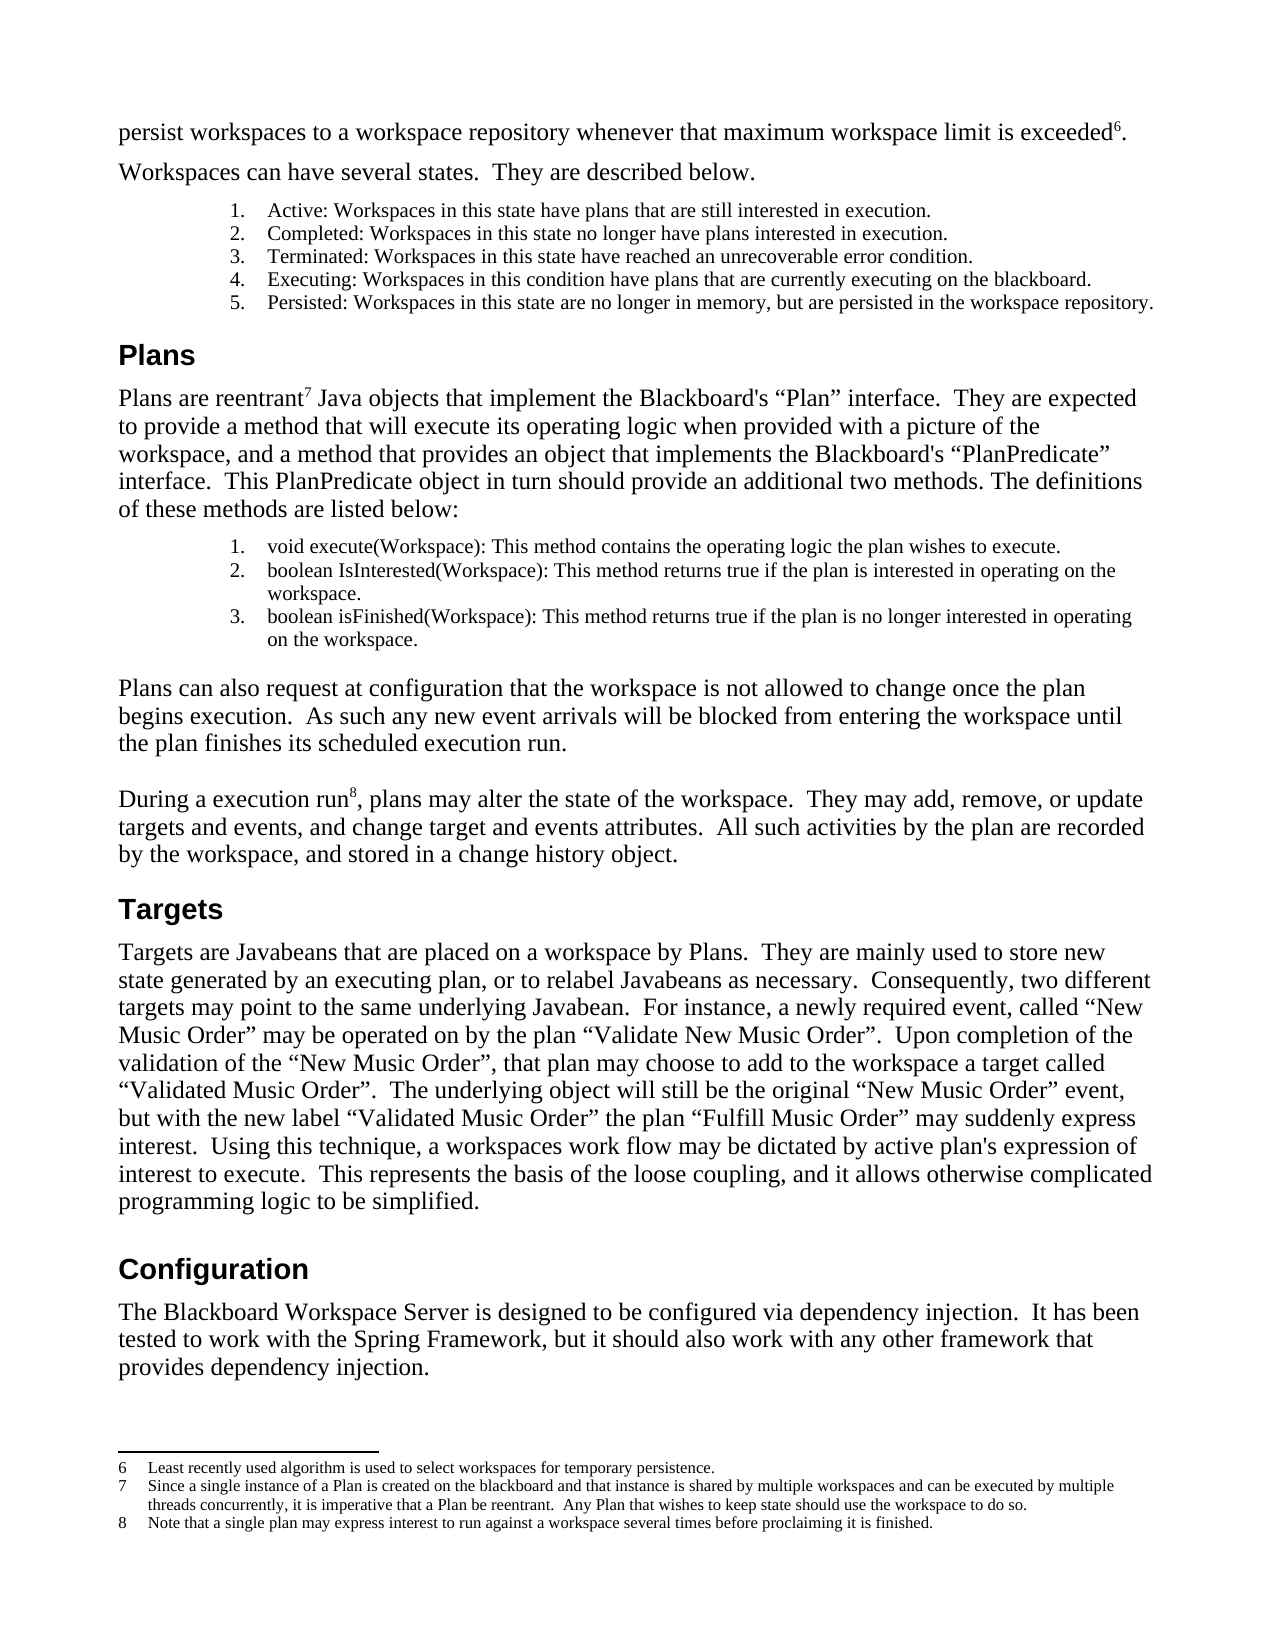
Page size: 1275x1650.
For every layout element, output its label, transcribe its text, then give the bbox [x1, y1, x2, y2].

subtitle Configuration [118, 1253, 1157, 1285]
subtitle Plans [118, 339, 1157, 372]
text Note that a single plan may express interest to run against a workspace several times before proclaiming it is finished. [118, 1513, 1157, 1532]
list void execute(Workspace): This method contains the operating logic the plan wishes to execute. [229, 535, 1157, 558]
text Workspaces can have several states. They are described below. [118, 158, 1157, 186]
text The Blackboard Workspace Server is designed to be configured via dependency injection. It has been tested to work with the Spring Framework, but it should also work with any other framework that provides dependency injection. [118, 1298, 1157, 1381]
list Executing: Workspaces in this condition have plans that are currently executing on the blackboard. [229, 268, 1157, 291]
list Completed: Workspaces in this state no longer have plans interested in execution. [229, 222, 1157, 245]
list Terminated: Workspaces in this state have reached an unrecoverable error condition. [229, 245, 1157, 268]
text Targets are Javabeans that are placed on a workspace by Plans. They are mainly used to store new state generated by an executing plan, or to relabel Javabeans as necessary. Consequently, two different targets may point to the same underlying Javabean. For instance, a newly required event, called “New Music Order” may be operated on by the plan “Validate New Music Order”. Upon completion of the validation of the “New Music Order”, that plan may choose to add to the workspace a target called “Validated Music Order”. The underlying object will still be the original “New Music Order” event, but with the new label “Validated Music Order” the plan “Fulfill Music Order” may suddenly express interest. Using this technique, a workspaces work flow may be dictated by active plan's expression of interest to execute. This represents the basis of the loose coupling, and it allows otherwise complicated programming logic to be simplified. [118, 938, 1157, 1215]
text During a execution run, plans may alter the state of the workspace. They may add, remove, or update targets and events, and change target and events attributes. All such activities by the plan are recorded by the workspace, and stored in a change history object. [118, 785, 1157, 868]
text Least recently used algorithm is used to select workspaces for temporary persistence. [118, 1458, 1157, 1477]
list boolean isFinished(Workspace): This method returns true if the plan is no longer interested in operating on the workspace. [229, 605, 1157, 651]
text Plans can also request at configuration that the workspace is not allowed to change once the plan begins execution. As such any new event arrivals will be blocked from entering the workspace until the plan finishes its scheduled execution run. [118, 674, 1157, 757]
text Plans are reentrant Java objects that implement the Blackboard's “Plan” interface. They are expected to provide a method that will execute its operating logic when provided with a picture of the workspace, and a method that provides an object that implements the Blackboard's “PlanPredicate” interface. This PlanPredicate object in turn should provide an additional two methods. The definitions of these methods are listed below: [118, 384, 1157, 523]
list boolean IsInterested(Workspace): This method returns true if the plan is interested in operating on the workspace. [229, 558, 1157, 605]
text Since a single instance of a Plan is created on the blackboard and that instance is shared by multiple workspaces and can be executed by multiple threads concurrently, it is imperative that a Plan be reentrant. Any Plan that wishes to keep state should use the workspace to do so. [118, 1477, 1157, 1513]
list Persisted: Workspaces in this state are no longer in memory, but are persisted in the workspace repository. [229, 291, 1157, 314]
text persist workspaces to a workspace repository whenever that maximum workspace limit is exceeded. [118, 118, 1157, 146]
subtitle Targets [118, 893, 1157, 926]
list Active: Workspaces in this state have plans that are still interested in execution. [229, 198, 1157, 222]
